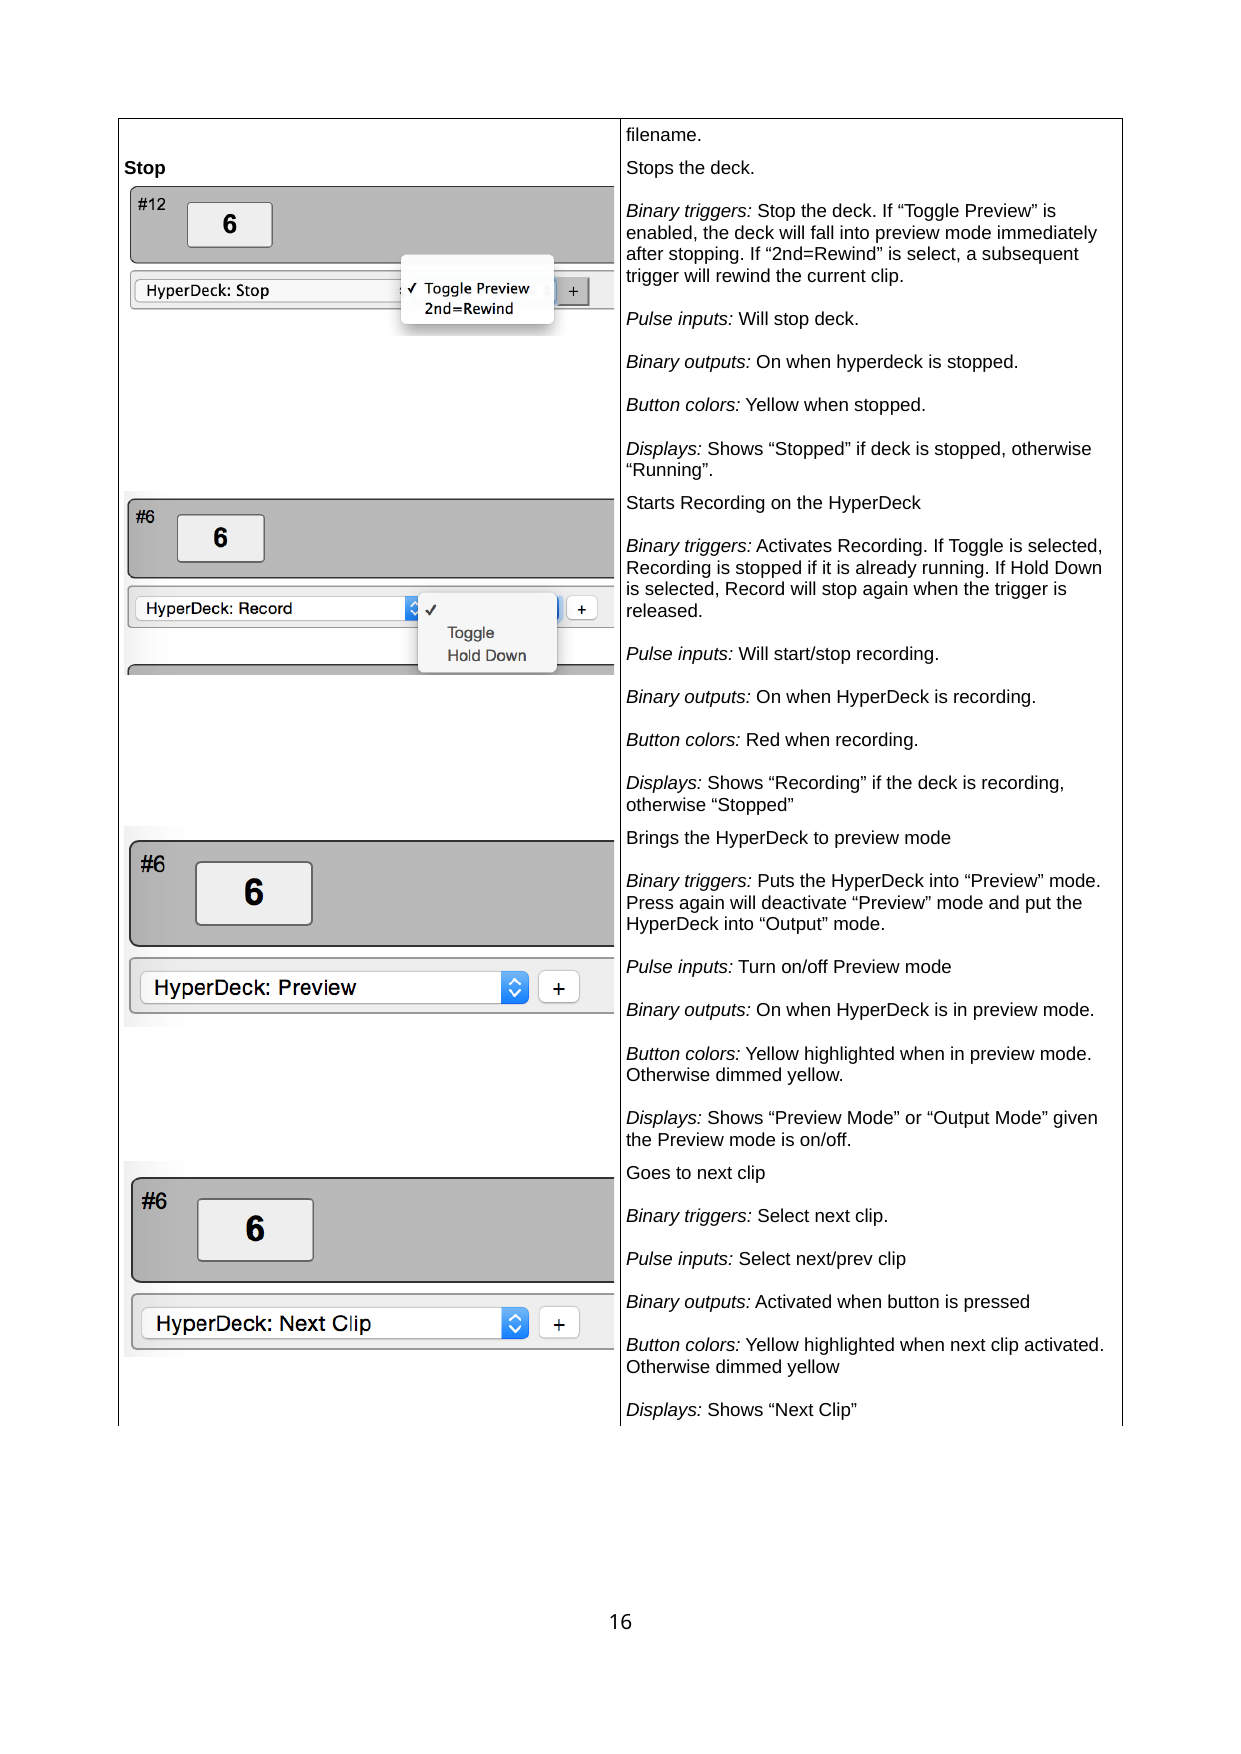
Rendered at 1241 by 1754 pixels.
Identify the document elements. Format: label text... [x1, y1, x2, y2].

picture [123, 1161, 615, 1357]
table_header filename. [621, 119, 1122, 151]
table_cell Brings the HyperDeck to preview mode Binary triggers: Puts the HyperDeck into “Preview” mode. Press again will deactivate “Preview” mode and put the HyperDeck into “Output” mode. Pulse inputs: Turn on/off Preview mode Binary outputs: On when HyperDeck is in preview mode. Button colors: Yellow highlighted when in preview mode. Otherwise dimmed yellow. Displays: Shows “Preview Mode” or “Output Mode” given the Preview mode is on/off. [621, 821, 1122, 1156]
table_cell [119, 179, 620, 486]
picture [123, 178, 615, 336]
picture [123, 491, 615, 675]
table_cell [119, 821, 620, 1156]
table_cell [119, 1156, 620, 1426]
table_header [119, 119, 620, 151]
table_cell Goes to next clip Binary triggers: Select next clip. Pulse inputs: Select next/prev clip Binary outputs: Activated when button is pressed Button colors: Yellow highlighted when next clip activated. Otherwise dimmed yellow Displays: Shows “Next Clip” [621, 1156, 1122, 1426]
table_cell Stops the deck. Binary triggers: Stop the deck. If “Toggle Preview” is enabled, the deck will fall into preview mode immediately after stopping. If “2nd=Rewind” is select, a subsequent trigger will rewind the current clip. Pulse inputs: Will stop deck. Binary outputs: On when hyperdeck is stopped. Button colors: Yellow when stopped. Displays: Shows “Stopped” if deck is stopped, otherwise “Running”. [621, 151, 1122, 486]
picture [123, 826, 615, 1027]
table_cell [119, 486, 620, 821]
table_cell Starts Recording on the HyperDeck Binary triggers: Activates Recording. If Toggle is selected, Recording is stopped if it is already running. If Hold Down is selected, Record will stop again when the trigger is released. Pulse inputs: Will start/stop recording. Binary outputs: On when HyperDeck is recording. Button colors: Red when recording. Displays: Shows “Recording” if the deck is recording, otherwise “Stopped” [621, 486, 1122, 821]
table_cell Stop [119, 151, 620, 178]
